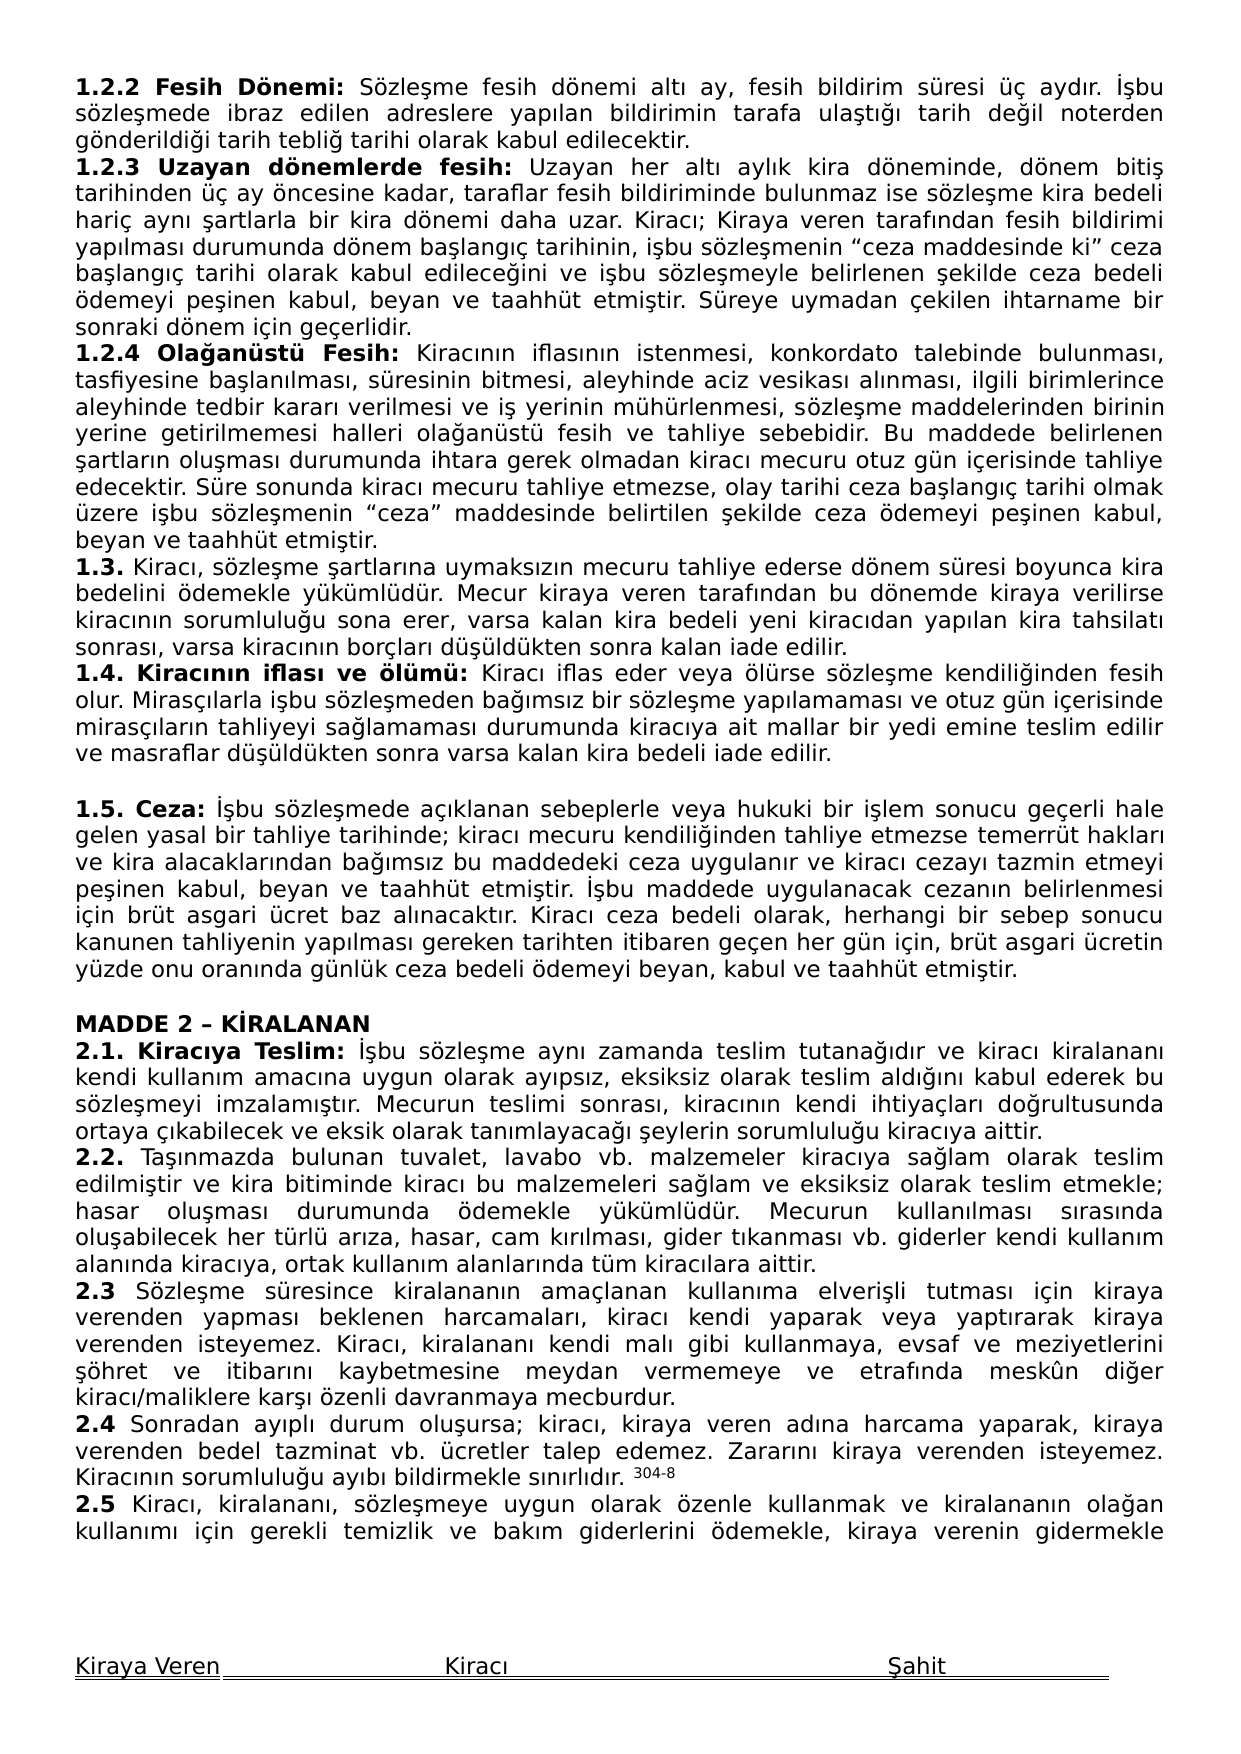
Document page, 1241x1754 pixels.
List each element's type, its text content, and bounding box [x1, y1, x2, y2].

text 1.3. Kiracı, sözleşme şartlarına uymaksızın mecuru tahliye ederse dönem süresi boyunca kira bedelini ödemekle yükümlüdür. Mecur kiraya veren tarafından bu dönemde kiraya verilirse kiracının sorumluluğu sona erer, varsa kalan kira bedeli yeni kiracıdan yapılan kira tahsilatı sonrası, varsa kiracının borçları düşüldükten sonra kalan iade edilir. [75, 554, 1165, 660]
text 1.5. Ceza: İşbu sözleşmede açıklanan sebeplerle veya hukuki bir işlem sonucu geçerli hale gelen yasal bir tahliye tarihinde; kiracı mecuru kendiliğinden tahliye etmezse temerrüt hakları ve kira alacaklarından bağımsız bu maddedeki ceza uygulanır ve kiracı cezayı tazmin etmeyi peşinen kabul, beyan ve taahhüt etmiştir. İşbu maddede uygulanacak cezanın belirlenmesi için brüt asgari ücret baz alınacaktır. Kiracı ceza bedeli olarak, herhangi bir sebep sonucu kanunen tahliyenin yapılması gereken tarihten itibaren geçen her gün için, brüt asgari ücretin yüzde onu oranında günlük ceza bedeli ödemeyi beyan, kabul ve taahhüt etmiştir. [75, 796, 1165, 982]
text 1.2.2 Fesih Dönemi: Sözleşme fesih dönemi altı ay, fesih bildirim süresi üç aydır. İşbu sözleşmede ibraz edilen adreslere yapılan bildirimin tarafa ulaştığı tarih değil noterden gönderildiği tarih tebliğ tarihi olarak kabul edilecektir. [75, 74, 1165, 154]
text 2.3 Sözleşme süresince kiralananın amaçlanan kullanıma elverişli tutması için kiraya verenden yapması beklenen harcamaları, kiracı kendi yaparak veya yaptırarak kiraya verenden isteyemez. Kiracı, kiralananı kendi malı gibi kullanmaya, evsaf ve meziyetlerini şöhret ve itibarını kaybetmesine meydan vermemeye ve etrafında meskûn diğer kiracı/maliklere karşı özenli davranmaya mecburdur. [75, 1278, 1165, 1411]
text 2.2. Taşınmazda bulunan tuvalet, lavabo vb. malzemeler kiracıya sağlam olarak teslim edilmiştir ve kira bitiminde kiracı bu malzemeleri sağlam ve eksiksiz olarak teslim etmekle; hasar oluşması durumunda ödemekle yükümlüdür. Mecurun kullanılması sırasında oluşabilecek her türlü arıza, hasar, cam kırılması, gider tıkanması vb. giderler kendi kullanım alanında kiracıya, ortak kullanım alanlarında tüm kiracılara aittir. [75, 1144, 1165, 1278]
text MADDE 2 – KİRALANAN [75, 1011, 1165, 1038]
text 2.4 Sonradan ayıplı durum oluşursa; kiracı, kiraya veren adına harcama yaparak, kiraya verenden bedel tazminat vb. ücretler talep edemez. Zararını kiraya verenden isteyemez. Kiracının sorumluluğu ayıbı bildirmekle sınırlıdır. 304-8 [75, 1411, 1165, 1491]
text 1.2.4 Olağanüstü Fesih: Kiracının iflasının istenmesi, konkordato talebinde bulunması, tasfiyesine başlanılması, süresinin bitmesi, aleyhinde aciz vesikası alınması, ilgili birimlerince aleyhinde tedbir kararı verilmesi ve iş yerinin mühürlenmesi, sözleşme maddelerinden birinin yerine getirilmemesi halleri olağanüstü fesih ve tahliye sebebidir. Bu maddede belirlenen şartların oluşması durumunda ihtara gerek olmadan kiracı mecuru otuz gün içerisinde tahliye edecektir. Süre sonunda kiracı mecuru tahliye etmezse, olay tarihi ceza başlangıç tarihi olmak üzere işbu sözleşmenin “ceza” maddesinde belirtilen şekilde ceza ödemeyi peşinen kabul, beyan ve taahhüt etmiştir. [75, 340, 1165, 554]
text 2.1. Kiracıya Teslim: İşbu sözleşme aynı zamanda teslim tutanağıdır ve kiracı kiralananı kendi kullanım amacına uygun olarak ayıpsız, eksiksiz olarak teslim aldığını kabul ederek bu sözleşmeyi imzalamıştır. Mecurun teslimi sonrası, kiracının kendi ihtiyaçları doğrultusunda ortaya çıkabilecek ve eksik olarak tanımlayacağı şeylerin sorumluluğu kiracıya aittir. [75, 1038, 1165, 1144]
text 1.4. Kiracının iflası ve ölümü: Kiracı iflas eder veya ölürse sözleşme kendiliğinden fesih olur. Mirasçılarla işbu sözleşmeden bağımsız bir sözleşme yapılamaması ve otuz gün içerisinde mirasçıların tahliyeyi sağlamaması durumunda kiracıya ait mallar bir yedi emine teslim edilir ve masraflar düşüldükten sonra varsa kalan kira bedeli iade edilir. [75, 660, 1165, 767]
text 2.5 Kiracı, kiralananı, sözleşmeye uygun olarak özenle kullanmak ve kiralananın olağan kullanımı için gerekli temizlik ve bakım giderlerini ödemekle, kiraya verenin gidermekle [75, 1491, 1165, 1544]
text 1.2.3 Uzayan dönemlerde fesih: Uzayan her altı aylık kira döneminde, dönem bitiş tarihinden üç ay öncesine kadar, taraflar fesih bildiriminde bulunmaz ise sözleşme kira bedeli hariç aynı şartlarla bir kira dönemi daha uzar. Kiracı; Kiraya veren tarafından fesih bildirimi yapılması durumunda dönem başlangıç tarihinin, işbu sözleşmenin “ceza maddesinde ki” ceza başlangıç tarihi olarak kabul edileceğini ve işbu sözleşmeyle belirlenen şekilde ceza bedeli ödemeyi peşinen kabul, beyan ve taahhüt etmiştir. Süreye uymadan çekilen ihtarname bir sonraki dönem için geçerlidir. [75, 154, 1165, 340]
